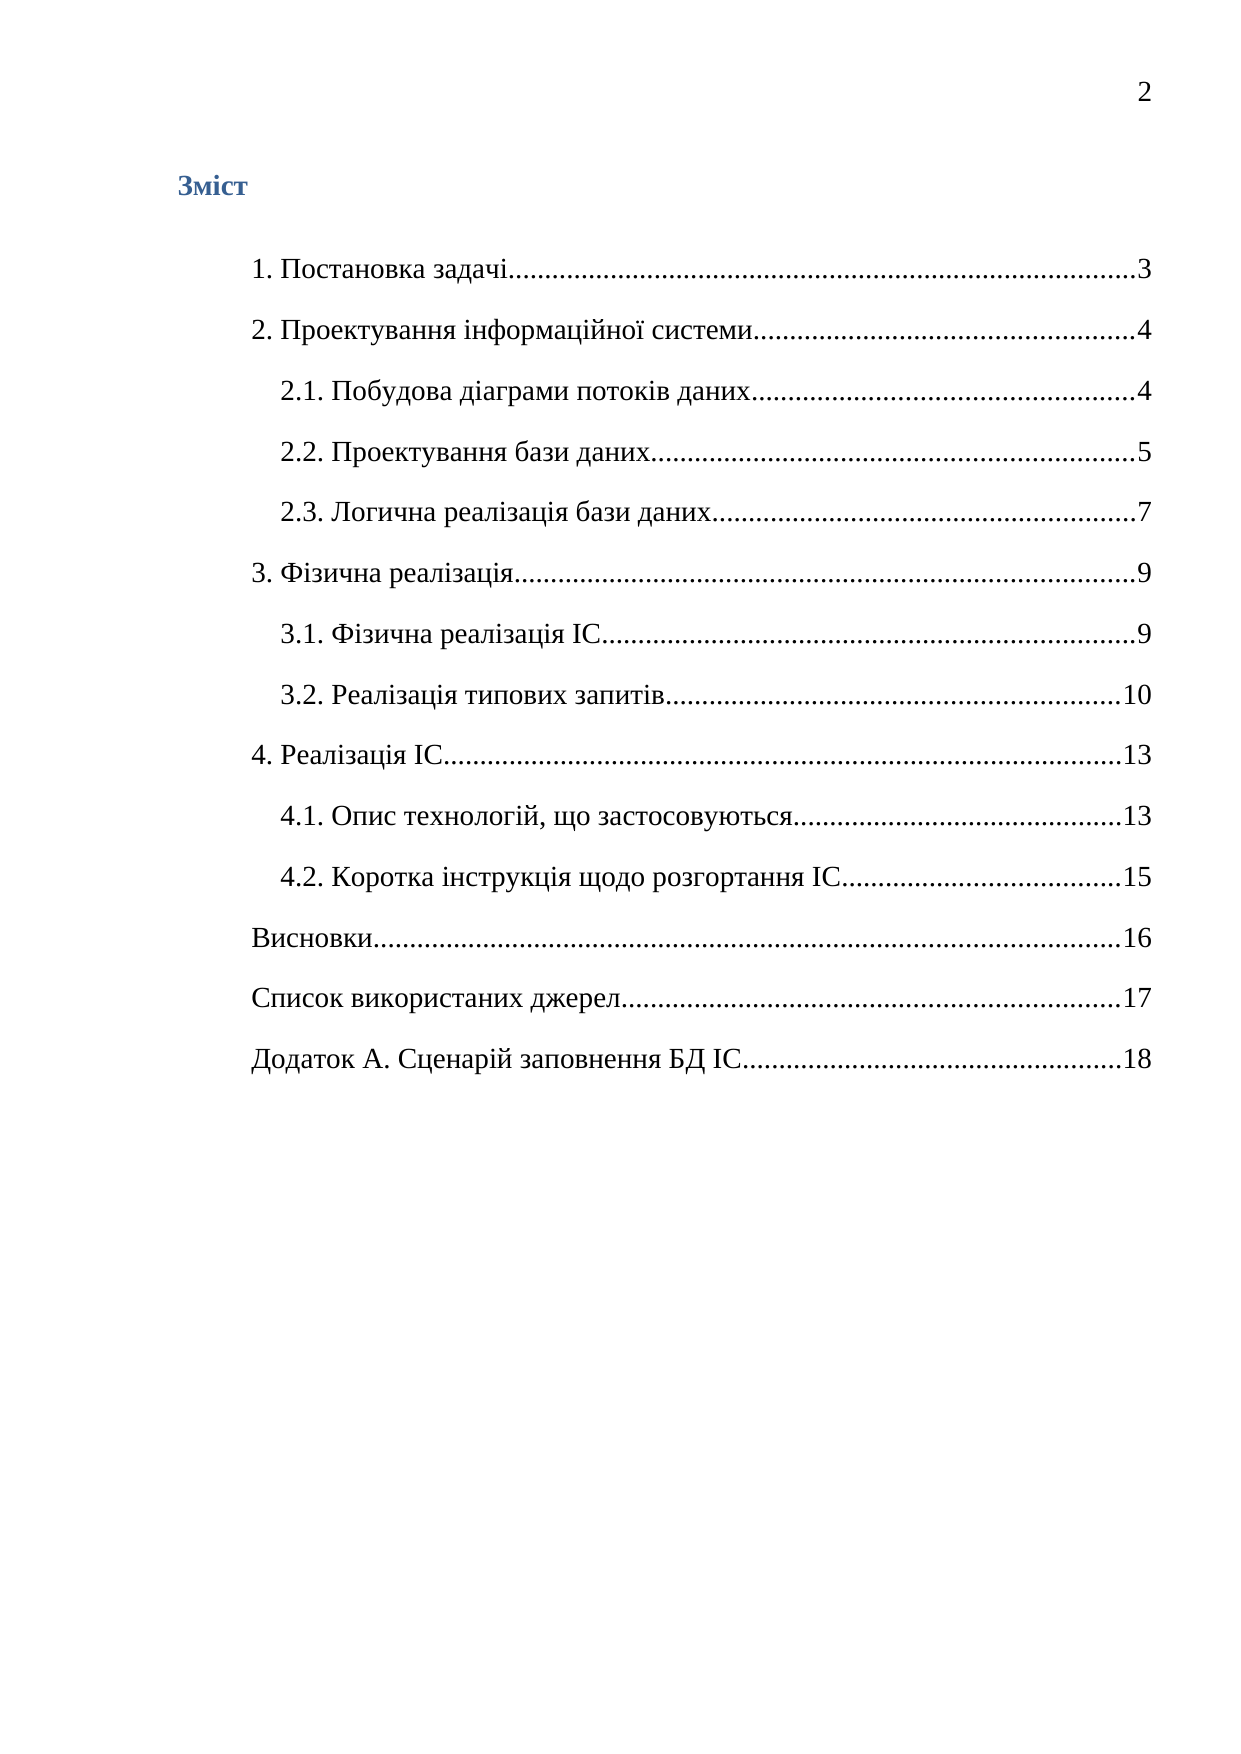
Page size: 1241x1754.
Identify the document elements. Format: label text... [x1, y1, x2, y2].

text 3.2. Реалізація типових запитів 10 [206, 677, 1152, 710]
text Додаток А. Сценарій заповнення БД ІС 18 [177, 1041, 1152, 1075]
text 3.1. Фізична реалізація ІС 9 [206, 616, 1152, 649]
text 2.1. Побудова діаграми потоків даних 4 [206, 373, 1152, 407]
text 4.1. Опис технологій, що застосовуються 13 [206, 798, 1152, 832]
text 2.2. Проектування бази даних 5 [206, 434, 1152, 467]
text Висновки 16 [177, 920, 1152, 953]
text Список використаних джерел 17 [177, 980, 1152, 1014]
text 4.2. Коротка інструкція щодо розгортання ІС 15 [206, 859, 1152, 892]
text 2.3. Логична реалізація бази даних 7 [206, 494, 1152, 528]
text 4. Реалізація ІС 13 [177, 737, 1152, 771]
text 2. Проектування інформаційної системи 4 [177, 312, 1152, 346]
subtitle Зміст [177, 168, 1152, 202]
text 1. Постановка задачі 3 [177, 252, 1152, 285]
text 3. Фізична реалізація 9 [177, 555, 1152, 589]
